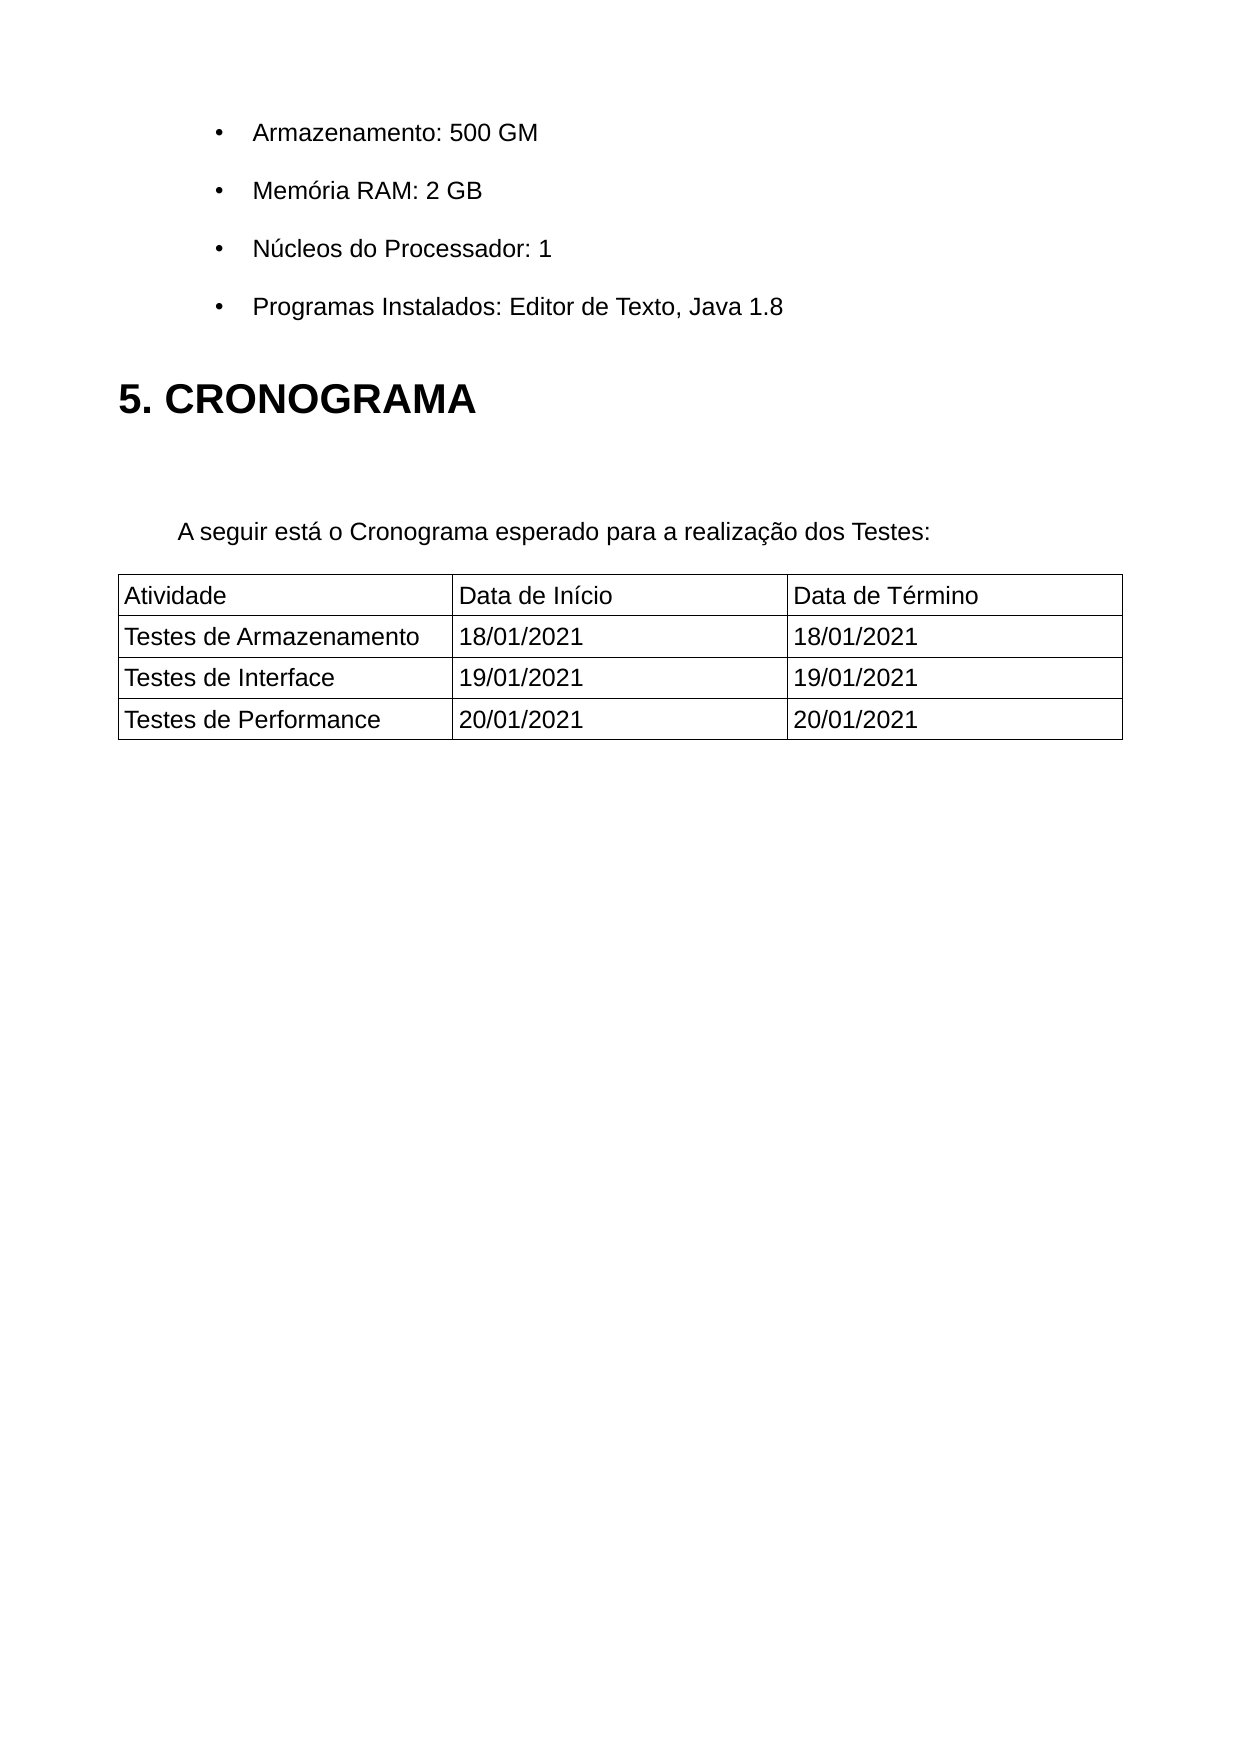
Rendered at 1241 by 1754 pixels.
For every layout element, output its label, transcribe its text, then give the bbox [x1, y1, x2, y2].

table_cell 20/01/2021 [453, 699, 787, 739]
list Memória RAM: 2 GB [215, 176, 1122, 205]
table_header Data de Início [453, 575, 787, 615]
text A seguir está o Cronograma esperado para a realização dos Testes: [177, 516, 1122, 545]
table_cell 20/01/2021 [788, 699, 1122, 739]
table_cell 18/01/2021 [453, 616, 787, 657]
table_cell 19/01/2021 [788, 658, 1122, 698]
table_cell Testes de Armazenamento [119, 616, 452, 657]
table_cell Testes de Interface [119, 658, 452, 698]
table_header Data de Término [788, 575, 1122, 615]
table_cell Testes de Performance [119, 699, 452, 739]
table_cell 19/01/2021 [453, 658, 787, 698]
list Núcleos do Processador: 1 [215, 234, 1122, 263]
table_cell 18/01/2021 [788, 616, 1122, 657]
list Armazenamento: 500 GM [215, 118, 1122, 147]
table_header Atividade [119, 575, 452, 615]
subtitle 5. CRONOGRAMA [118, 374, 1122, 422]
list Programas Instalados: Editor de Texto, Java 1.8 [215, 292, 1122, 320]
